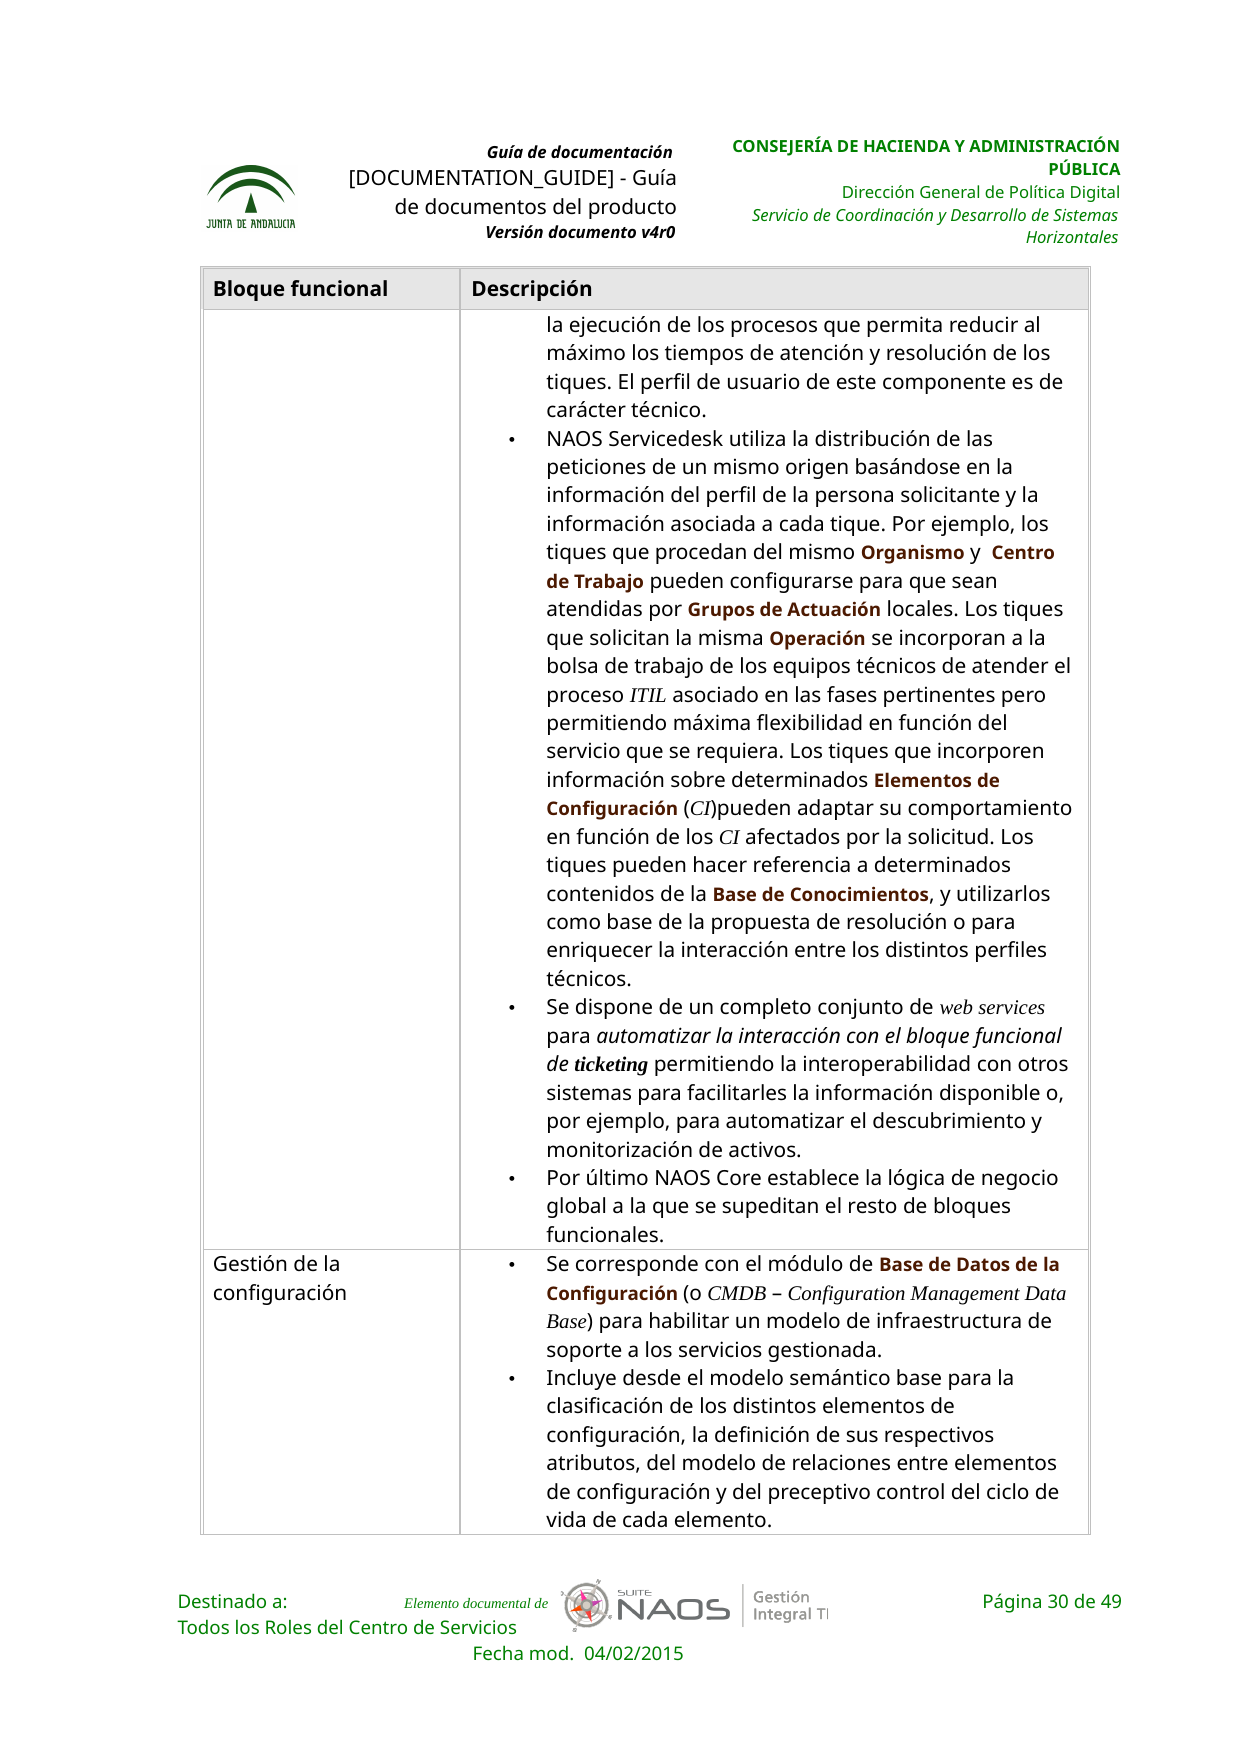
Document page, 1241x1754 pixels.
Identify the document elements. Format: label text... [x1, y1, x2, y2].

table_cell Este bloque funcional se refiere a cualquier acción de solicitar o atender solicitudes de servicio, que con carácter general en NAOS Suite se denominan tiques. La gestión de tiques implementada en NAOS Suite se basa en el paradigma Operación x Servicio. Los tiques pueden registrarse desde NAOS Autoservicio, NAOS Servicedesk o haciendo uso de la interfaz de web services. Habitualmente se identifica el componente NAOS Servicedesk con el bloque funcional específico para la gestión de tiques ya que este componente contiene la mayor parte de la funcionalidad necesaria para la atención de tiques, pero hay que tener en cuenta que este componente integra también la administración del Área de ticketing haciendo uso de la lógica de negocio implementada en NAOS Core y cuya configuración afecta también al componente NAOS Autoservicio. NAOS Autoservicio permite el registro de tiques y el seguimiento de su evolución. También permite a sus usuarios realizar operaciones simples de autorización sobre determinado tipos de solicitudes. Su interfaz web se ha simplificado para evitar incurrir en curvas de aprendizaje excesivamente costosas. El perfil del usuario de este componente es de carácter general, es decir para personas que interactúan con el Centro de Servicios para solicitar servicios sin importar si realizan funciones TIC o no. NAOS Servicedesk permite la definición de grupos de trabajo y la distribución de trabajo entre éstos. También permite establecer relaciones entre los tiques para reflejar la navegación por el modelo de procesos ITIL. Su interfaz web esta enfocada a agilizar la ejecución de los procesos que permita reducir al máximo los tiempos de atención y resolución de los tiques. El perfil de usuario de este componente es de carácter técnico. NAOS Servicedesk utiliza la distribución de las peticiones de un mismo origen basándose en la información del perfil de la persona solicitante y la información asociada a cada tique. Por ejemplo, los tiques que procedan del mismo Organismo y Centro de Trabajo pueden configurarse para que sean atendidas por Grupos de Actuación locales. Los tiques que solicitan la misma Operación se incorporan a la bolsa de trabajo de los equipos técnicos de atender el proceso ITIL asociado en las fases pertinentes pero permitiendo máxima flexibilidad en función del servicio que se requiera. Los tiques que incorporen información sobre determinados Elementos de Configuración (CI)pueden adaptar su comportamiento en función de los CI afectados por la solicitud. Los tiques pueden hacer referencia a determinados contenidos de la Base de Conocimientos, y utilizarlos como base de la propuesta de resolución o para enriquecer la interacción entre los distintos perfiles técnicos. Se dispone de un completo conjunto de web services para automatizar la interacción con el bloque funcional de ticketing permitiendo la interoperabilidad con otros sistemas para facilitarles la información disponible o, por ejemplo, para automatizar el descubrimiento y monitorización de activos. Por último NAOS Core establece la lógica de negocio global a la que se supeditan el resto de bloques funcionales. [461, 310, 1088, 1248]
table_cell Se corresponde con el módulo de Base de Datos de la Configuración (o CMDB – Configuration Management Data Base) para habilitar un modelo de infraestructura de soporte a los servicios gestionada. Incluye desde el modelo semántico base para la clasificación de los distintos elementos de configuración, la definición de sus respectivos atributos, del modelo de relaciones entre elementos de configuración y del preceptivo control del ciclo de vida de cada elemento. La clasificación de CI incluye tanto elementos puramente tecnológicos como vinculados con el modelo organizativo, permitiendo la configuración de distintos perfiles de usuario y roles, para determinar el modelo más apropiado en la gestión de la configuración. Las funcionalidades disponibles permiten la administración de los criterios de clasificación, la definición de los atributos específicos de cada clase, particularizar el modelo semántico de relaciones aplicables en cada caso y gestionar el ciclo de vida mediante un motor de workflow (JBPM) específico para los elementos de configuración, lo que condicionará su comportamiento. Desde NAOS Servicedesk se disponen de acciones básicas para la gestión de los CI: creación, edición y borrado de CI, clonado e impresión de listados de CI y carga inicial masiva de elementos en la CMDB. Desde el Módulo Core de Aplicativo se dispone de un completo conjunto de web services para automatizar la detección, carga y monitorización de CI, incluyendo todas las operaciones habilitadas desde la interfaz web. [461, 1250, 1088, 1534]
table_cell [204, 310, 459, 1248]
picture [560, 1579, 829, 1632]
table_header Descripción [461, 269, 1088, 309]
table_header Bloque funcional [204, 269, 459, 309]
picture [201, 165, 298, 232]
table_cell Gestión de la configuración [204, 1250, 459, 1534]
